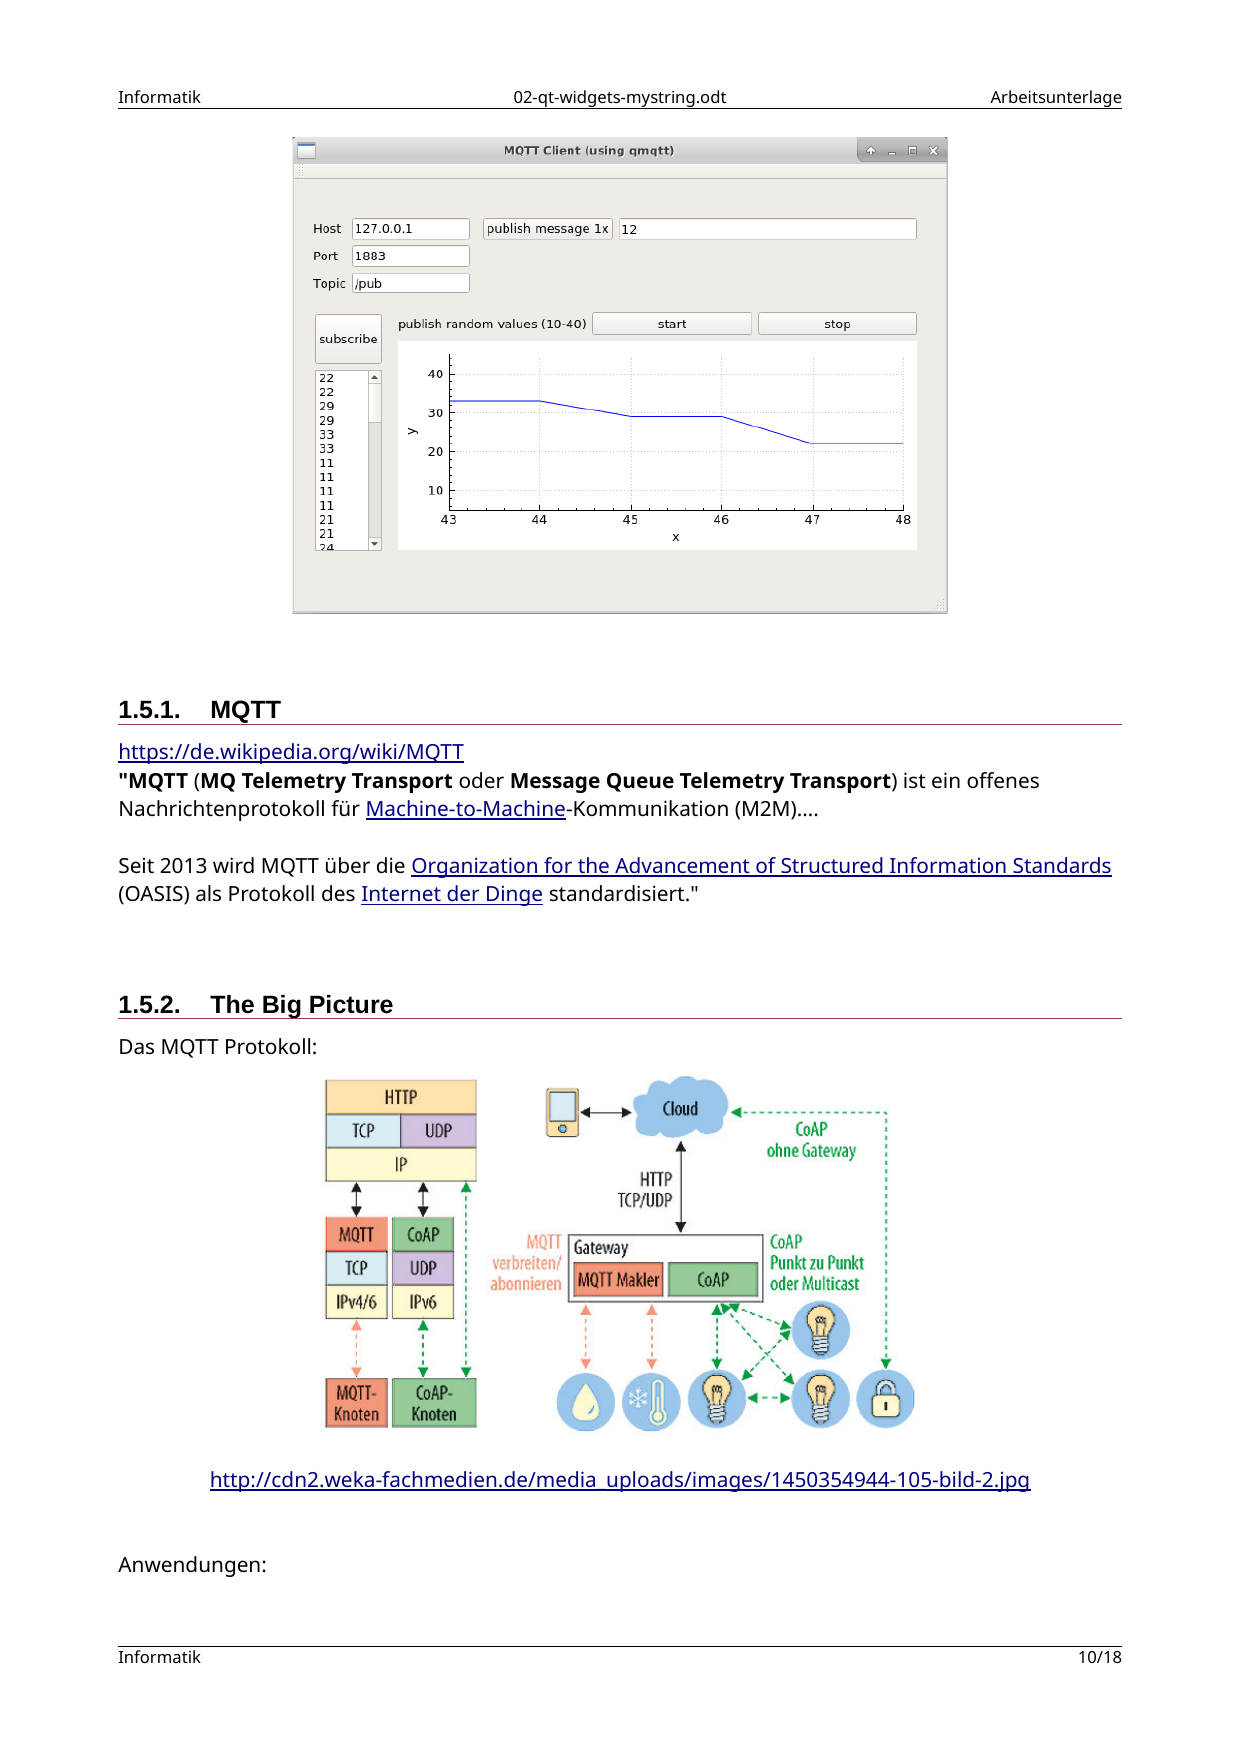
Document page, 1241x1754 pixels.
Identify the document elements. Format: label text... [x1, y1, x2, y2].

text Das MQTT Protokoll: [118, 1032, 1122, 1061]
text https://de.wikipedia.org/wiki/MQTT [118, 737, 1122, 766]
text Anwendungen: [118, 1550, 1122, 1579]
subtitle The Big Picture [118, 990, 1122, 1018]
text http://cdn2.weka-fachmedien.de/media_uploads/images/1450354944-105-bild-2.jpg [118, 1465, 1122, 1493]
text Seit 2013 wird MQTT über die Organization for the Advancement of Structured Information Standards (OASIS) als Protokoll des Internet der Dinge standardisiert." [118, 851, 1122, 908]
subtitle MQTT [118, 695, 1122, 724]
picture [296, 1073, 944, 1437]
text "MQTT (MQ Telemetry Transport oder Message Queue Telemetry Transport) ist ein offenes Nachrichtenprotokoll für Machine-to-Machine-Kommunikation (M2M)…. [118, 766, 1122, 823]
picture [292, 137, 948, 614]
